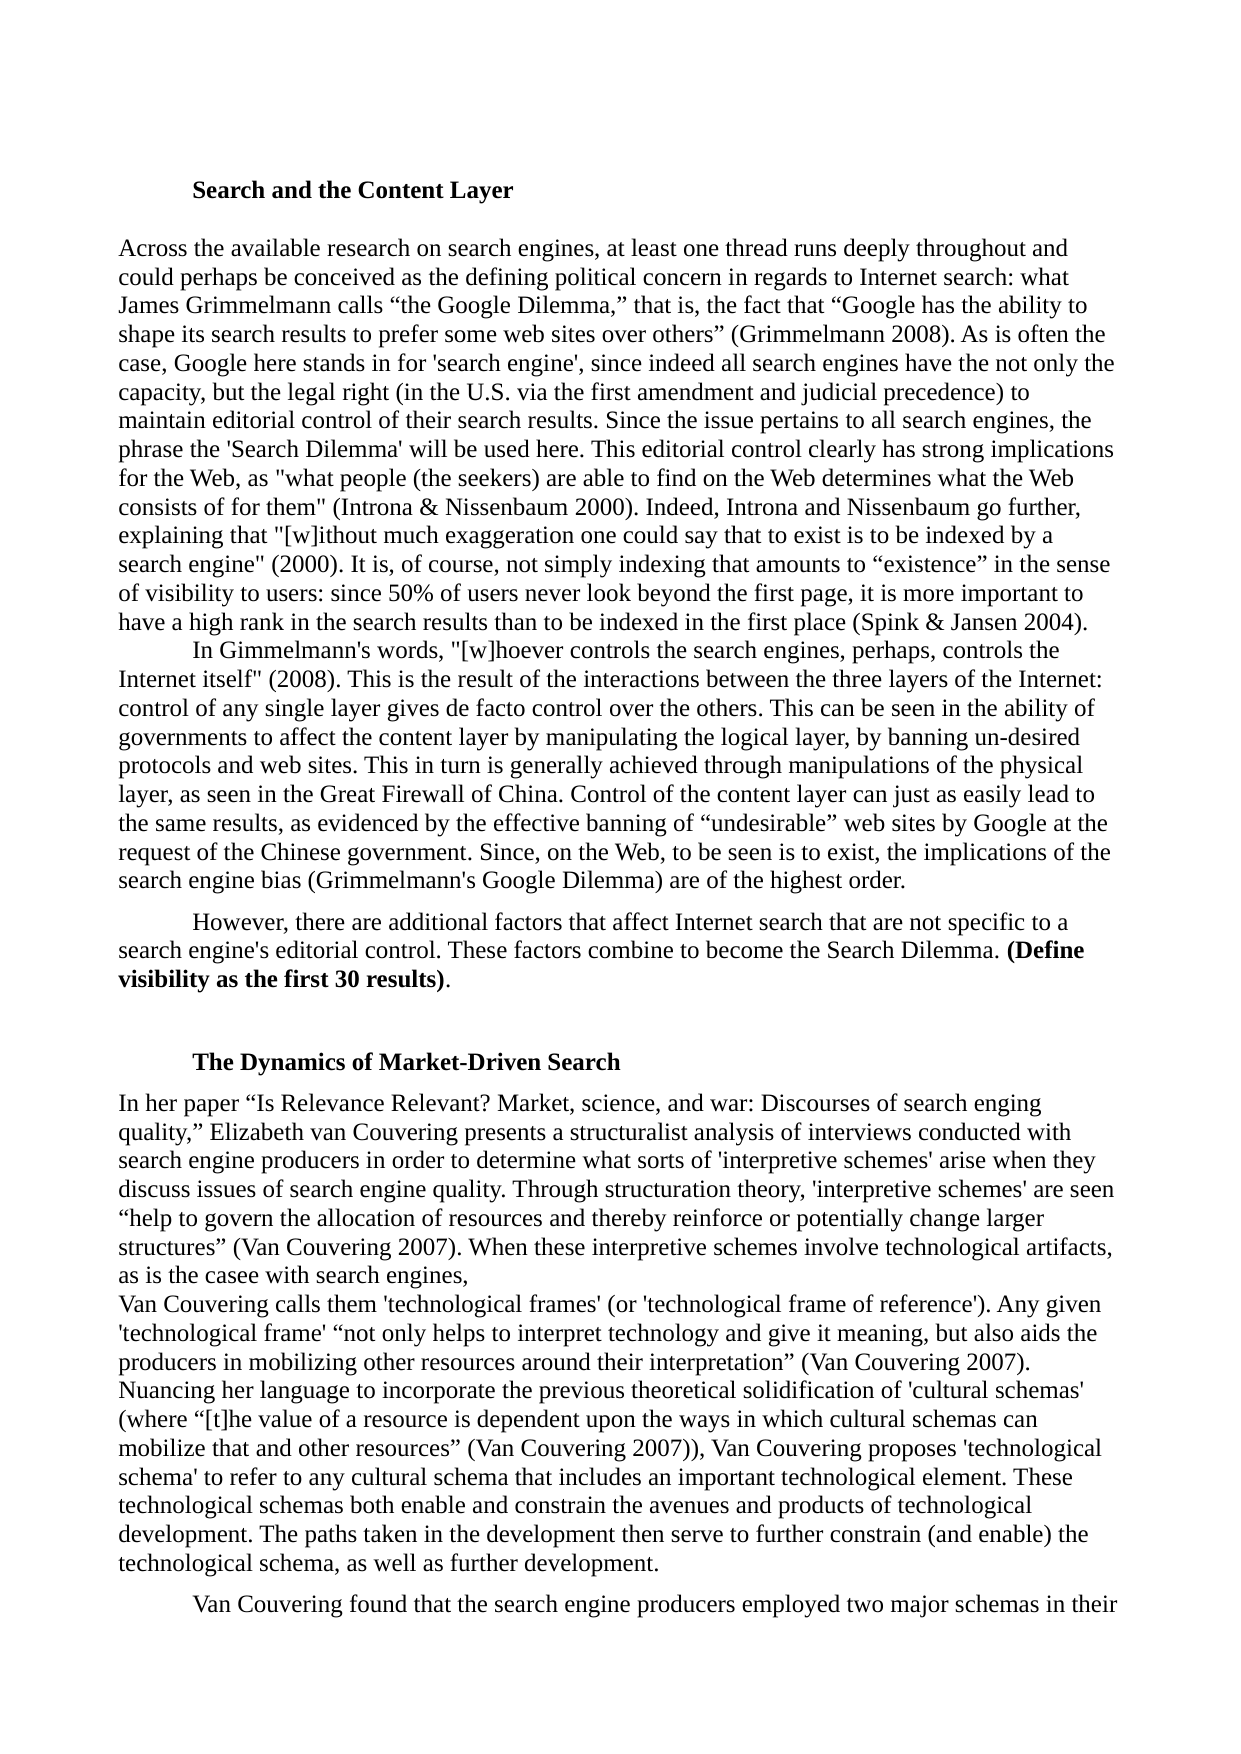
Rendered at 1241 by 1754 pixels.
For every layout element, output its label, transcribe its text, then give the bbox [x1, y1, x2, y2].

text The Dynamics of Market-Driven Search [118, 1047, 1122, 1076]
text Van Couvering found that the search engine producers employed two major schemas in their [118, 1589, 1122, 1618]
text Search and the Content Layer [118, 176, 1122, 204]
text In Gimmelmann's words, "[w]hoever controls the search engines, perhaps, controls the Internet itself" (2008). This is the result of the interactions between the three layers of the Internet: control of any single layer gives de facto control over the others. This can be seen in the ability of governments to affect the content layer by manipulating the logical layer, by banning un-desired protocols and web sites. This in turn is generally achieved through manipulations of the physical layer, as seen in the Great Firewall of China. Control of the content layer can just as easily lead to the same results, as evidenced by the effective banning of “undesirable” web sites by Google at the request of the Chinese government. Since, on the Web, to be seen is to exist, the implications of the search engine bias (Grimmelmann's Google Dilemma) are of the highest order. [118, 636, 1122, 894]
text However, there are additional factors that affect Internet search that are not specific to a search engine's editorial control. These factors combine to become the Search Dilemma. (Define visibility as the first 30 results). [118, 907, 1122, 993]
text In her paper “Is Relevance Relevant? Market, science, and war: Discourses of search enging quality,” Elizabeth van Couvering presents a structuralist analysis of interviews conducted with search engine producers in order to determine what sorts of 'interpretive schemes' arise when they discuss issues of search engine quality. Through structuration theory, 'interpretive schemes' are seen “help to govern the allocation of resources and thereby reinforce or potentially change larger structures” (Van Couvering 2007). When these interpretive schemes involve technological artifacts, as is the casee with search engines, Van Couvering calls them 'technological frames' (or 'technological frame of reference'). Any given 'technological frame' “not only helps to interpret technology and give it meaning, but also aids the producers in mobilizing other resources around their interpretation” (Van Couvering 2007). Nuancing her language to incorporate the previous theoretical solidification of 'cultural schemas' (where “[t]he value of a resource is dependent upon the ways in which cultural schemas can mobilize that and other resources” (Van Couvering 2007)), Van Couvering proposes 'technological schema' to refer to any cultural schema that includes an important technological element. These technological schemas both enable and constrain the avenues and products of technological development. The paths taken in the development then serve to further constrain (and enable) the technological schema, as well as further development. [118, 1088, 1122, 1577]
text Across the available research on search engines, at least one thread runs deeply throughout and could perhaps be conceived as the defining political concern in regards to Internet search: what James Grimmelmann calls “the Google Dilemma,” that is, the fact that “Google has the ability to shape its search results to prefer some web sites over others” (Grimmelmann 2008). As is often the case, Google here stands in for 'search engine', since indeed all search engines have the not only the capacity, but the legal right (in the U.S. via the first amendment and judicial precedence) to maintain editorial control of their search results. Since the issue pertains to all search engines, the phrase the 'Search Dilemma' will be used here. This editorial control clearly has strong implications for the Web, as "what people (the seekers) are able to find on the Web determines what the Web consists of for them" (Introna & Nissenbaum 2000). Indeed, Introna and Nissenbaum go further, explaining that "[w]ithout much exaggeration one could say that to exist is to be indexed by a search engine" (2000). It is, of course, not simply indexing that amounts to “existence” in the sense of visibility to users: since 50% of users never look beyond the first page, it is more important to have a high rank in the search results than to be indexed in the first place (Spink & Jansen 2004). [118, 233, 1122, 636]
